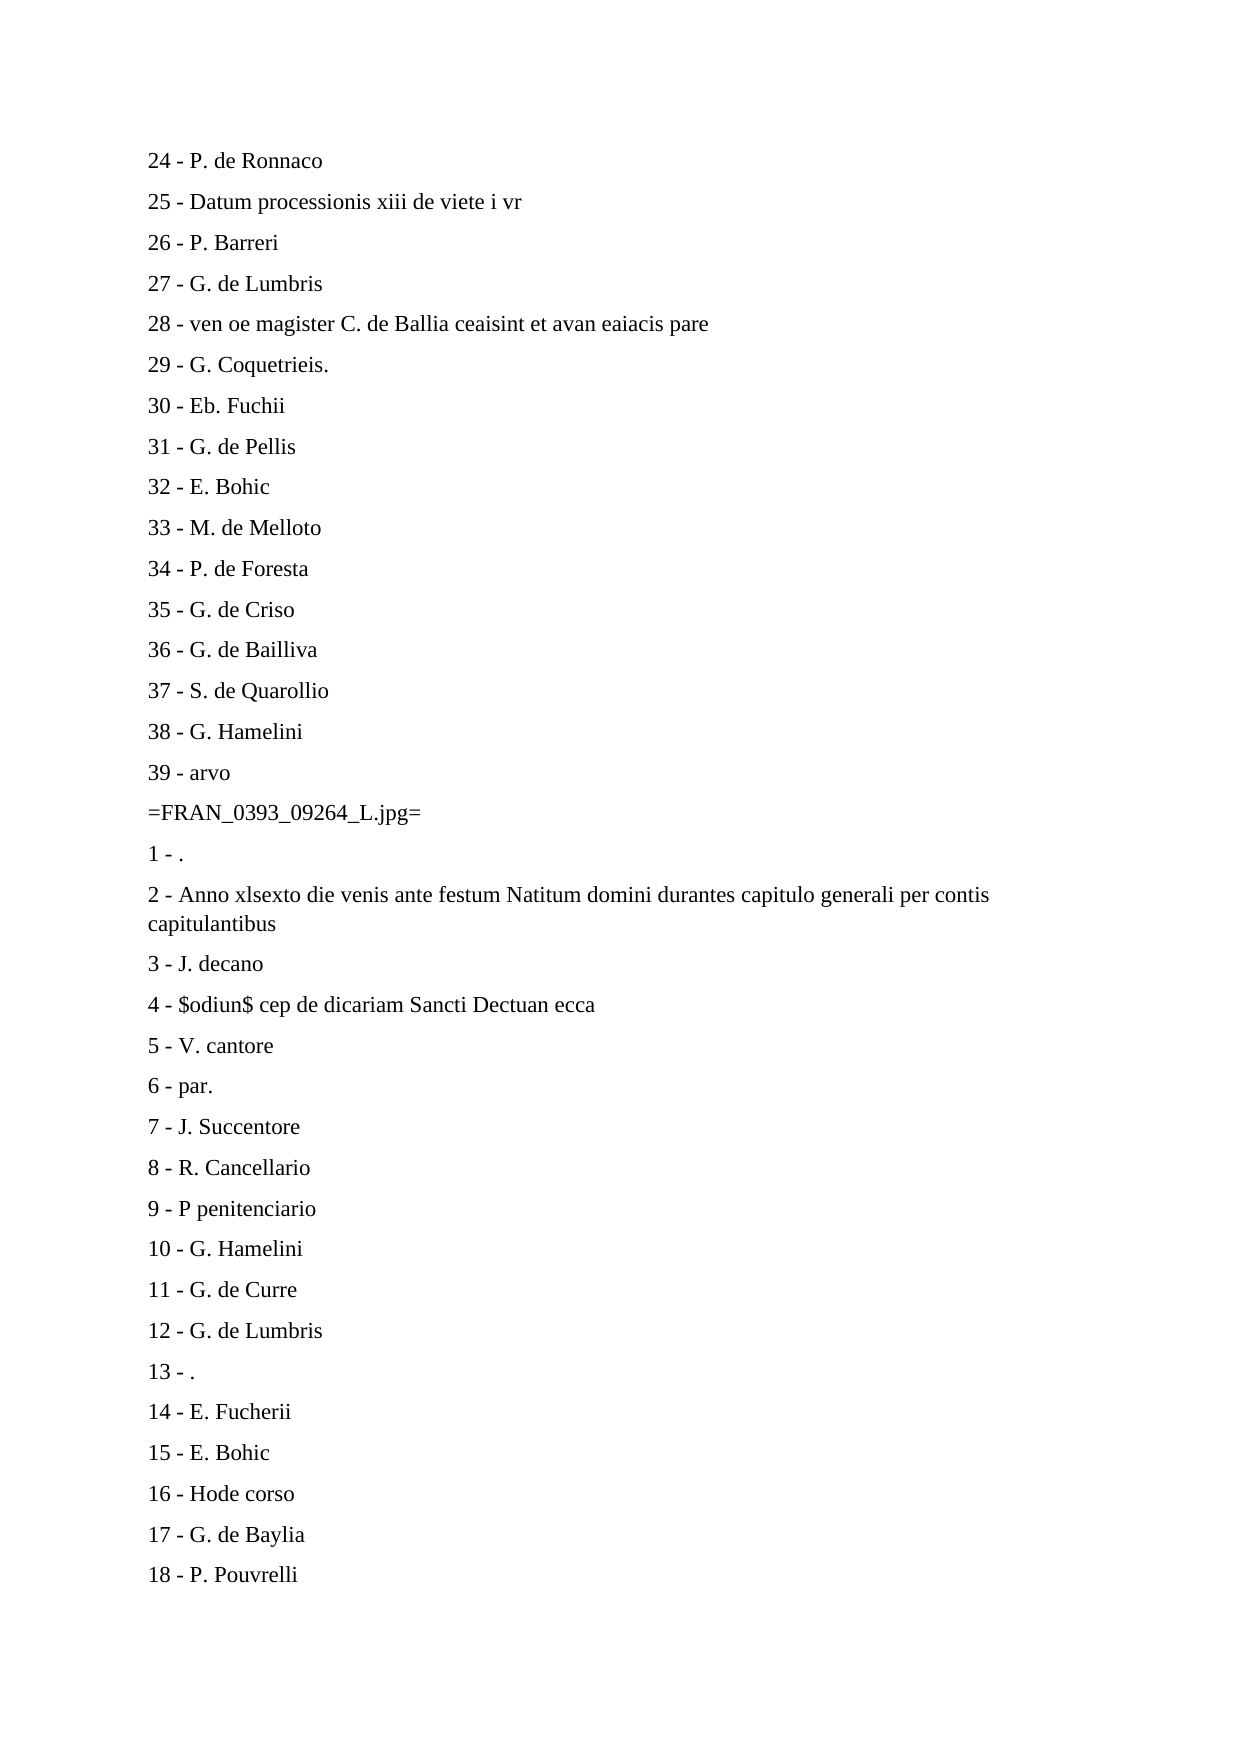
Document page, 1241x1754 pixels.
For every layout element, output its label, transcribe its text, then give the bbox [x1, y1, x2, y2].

text 18 - P. Pouvrelli [148, 1561, 1093, 1588]
text 2 - Anno xlsexto die venis ante festum Natitum domini durantes capitulo generali per contis capitulantibus [148, 881, 1093, 936]
text 34 - P. de Foresta [148, 555, 1093, 581]
text 1 - . [148, 840, 1093, 866]
text 6 - par. [148, 1073, 1093, 1099]
text 3 - J. decano [148, 950, 1093, 977]
text 29 - G. Coquetrieis. [148, 351, 1093, 378]
text 16 - Hode corso [148, 1480, 1093, 1506]
text 31 - G. de Pellis [148, 433, 1093, 459]
text 30 - Eb. Fuchii [148, 392, 1093, 418]
text 27 - G. de Lumbris [148, 270, 1093, 296]
text 15 - E. Bohic [148, 1439, 1093, 1466]
text 38 - G. Hamelini [148, 718, 1093, 744]
text 37 - S. de Quarollio [148, 677, 1093, 703]
text 14 - E. Fucherii [148, 1398, 1093, 1425]
text 11 - G. de Curre [148, 1276, 1093, 1303]
text 28 - ven oe magister C. de Ballia ceaisint et avan eaiacis pare [148, 311, 1093, 337]
text 26 - P. Barreri [148, 229, 1093, 255]
text 36 - G. de Bailliva [148, 636, 1093, 663]
text 10 - G. Hamelini [148, 1236, 1093, 1262]
text 24 - P. de Ronnaco [148, 148, 1093, 174]
text 7 - J. Succentore [148, 1113, 1093, 1140]
text 12 - G. de Lumbris [148, 1317, 1093, 1343]
text 4 - $odiun$ cep de dicariam Sancti Dectuan ecca [148, 991, 1093, 1017]
text 5 - V. cantore [148, 1032, 1093, 1058]
text =FRAN_0393_09264_L.jpg= [148, 799, 1093, 826]
text 32 - E. Bohic [148, 473, 1093, 500]
text 25 - Datum processionis xiii de viete i vr [148, 188, 1093, 215]
text 9 - P penitenciario [148, 1195, 1093, 1221]
text 17 - G. de Baylia [148, 1521, 1093, 1547]
text 39 - arvo [148, 758, 1093, 785]
text 13 - . [148, 1358, 1093, 1384]
text 35 - G. de Criso [148, 596, 1093, 622]
text 33 - M. de Melloto [148, 514, 1093, 541]
text 8 - R. Cancellario [148, 1154, 1093, 1180]
